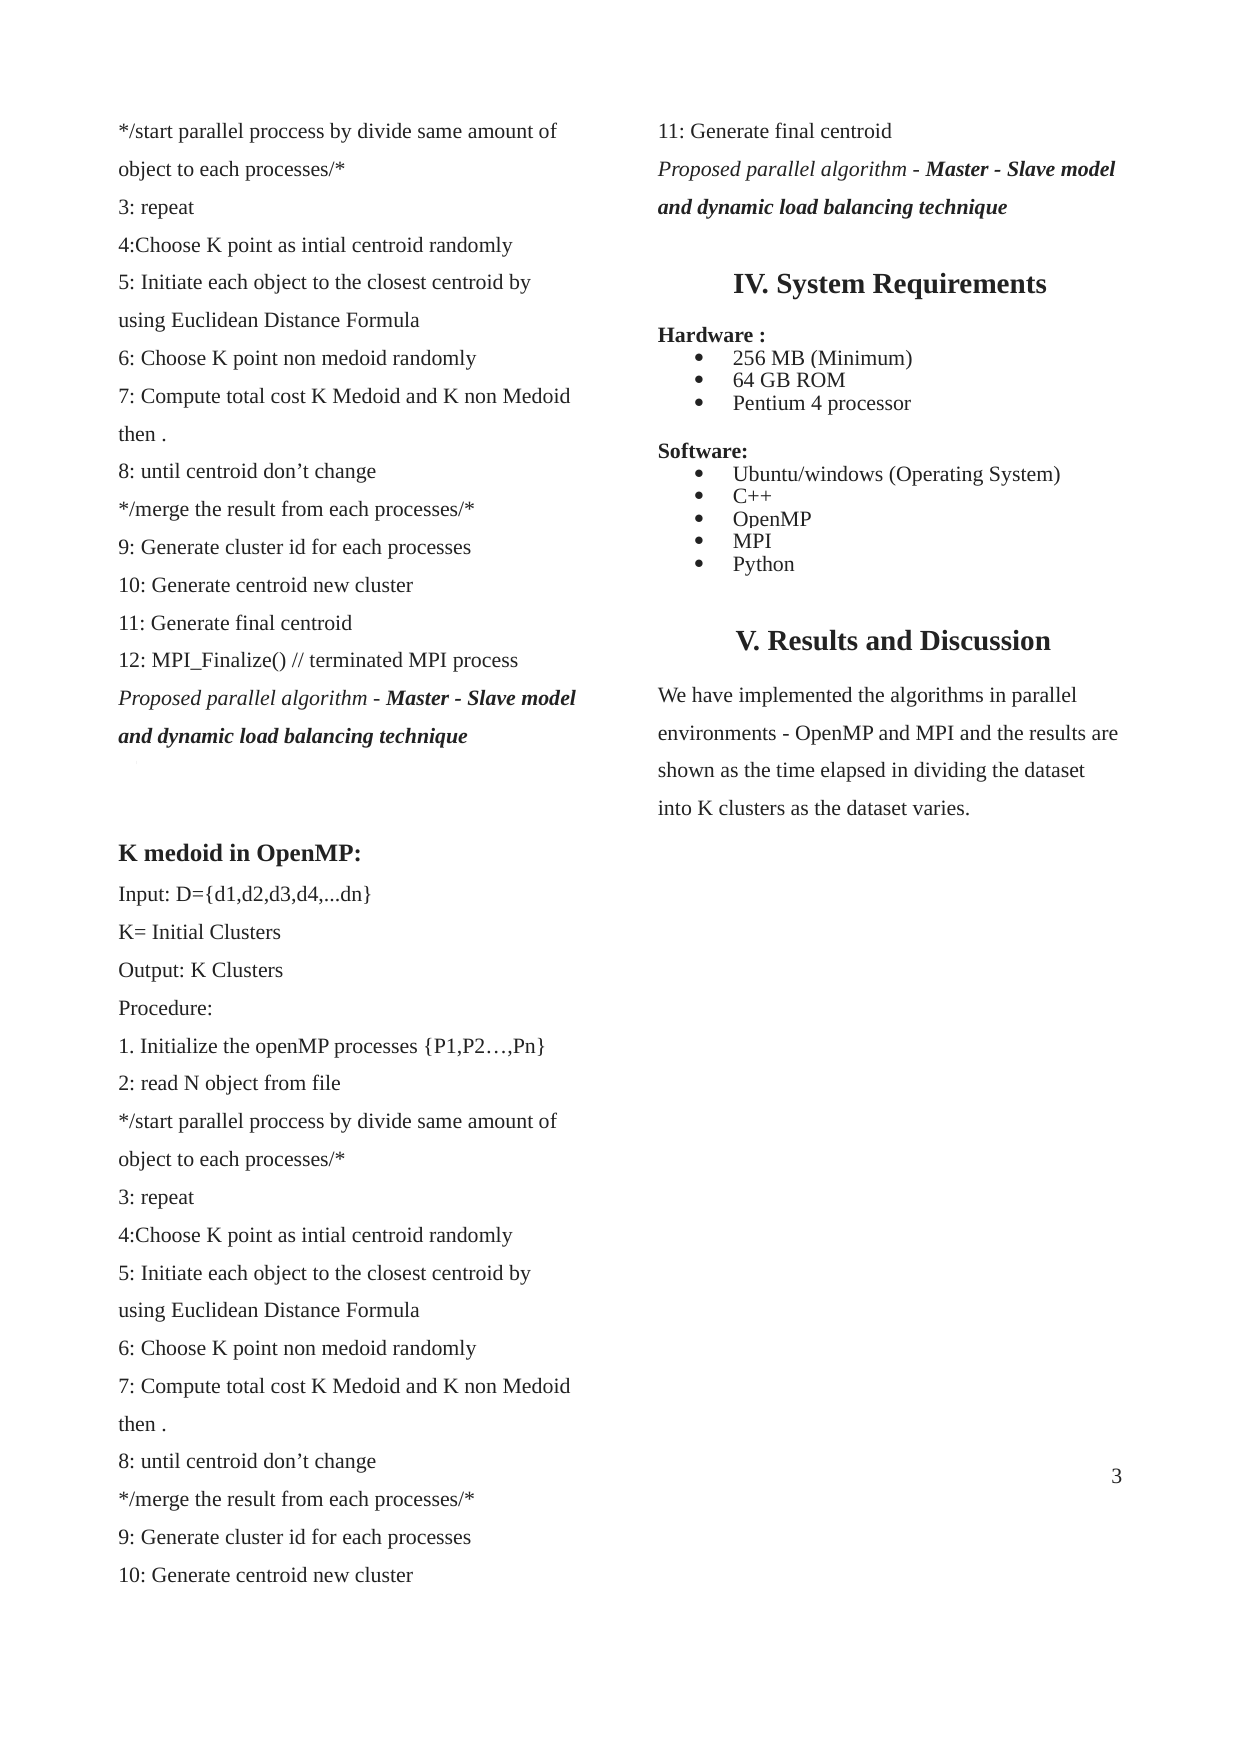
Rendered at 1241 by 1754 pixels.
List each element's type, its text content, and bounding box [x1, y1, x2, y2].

text 5: Initiate each object to the closest centroid by using Euclidean Distance Formula [118, 269, 583, 332]
text Software: [658, 440, 1122, 463]
text Proposed parallel algorithm - Master - Slave model and dynamic load balancing technique [118, 685, 583, 748]
list MPI [695, 531, 1122, 553]
list Ubuntu/windows (Operating System) [695, 463, 1122, 486]
text 1. Initialize the openMP processes {P1,P2…,Pn} [118, 1033, 583, 1058]
text 8: until centroid don’t change [118, 1448, 583, 1474]
text */merge the result from each processes/* [118, 496, 583, 521]
text 8: until centroid don’t change [118, 458, 583, 484]
list 256 MB (Minimum) [695, 347, 1122, 370]
text Output: K Clusters [118, 957, 583, 982]
text 10: Generate centroid new cluster [118, 1562, 583, 1587]
text 2: read N object from file [118, 1070, 583, 1096]
text IV. System Requirements [658, 269, 1122, 299]
text */merge the result from each processes/* [118, 1486, 583, 1512]
text 11: Generate final centroid [118, 610, 583, 635]
text 7: Compute total cost K Medoid and K non Medoid then . [118, 1373, 583, 1436]
text */start parallel proccess by divide same amount of object to each processes/* [118, 118, 583, 181]
text We have implemented the algorithms in parallel environments - OpenMP and MPI and the results are shown as the time elapsed in dividing the dataset into K clusters as the dataset varies. [658, 682, 1122, 820]
text 4:Choose K point as intial centroid randomly [118, 1222, 583, 1247]
text K medoid in OpenMP: [118, 838, 583, 867]
text K= Initial Clusters [118, 919, 583, 944]
text 9: Generate cluster id for each processes [118, 534, 583, 559]
list Pentium 4 processor [695, 392, 1122, 415]
text 5: Initiate each object to the closest centroid by using Euclidean Distance Formula [118, 1259, 583, 1322]
text Procedure: [118, 995, 583, 1020]
list Python [695, 553, 1122, 576]
text V. Results and Discussion [658, 626, 1122, 656]
text 4:Choose K point as intial centroid randomly [118, 232, 583, 257]
text 12: MPI_Finalize() // terminated MPI process [118, 647, 583, 673]
text 6: Choose K point non medoid randomly [118, 345, 583, 370]
list 64 GB ROM [695, 370, 1122, 392]
text 11: Generate final centroid [658, 118, 1122, 143]
text Proposed parallel algorithm - Master - Slave model and dynamic load balancing technique [658, 156, 1122, 219]
text 10: Generate centroid new cluster [118, 572, 583, 597]
list OpenMP [695, 508, 1122, 531]
text */start parallel proccess by divide same amount of object to each processes/* [118, 1108, 583, 1171]
text Hardware : [658, 325, 1122, 347]
text 3: repeat [118, 194, 583, 219]
text 3: repeat [118, 1184, 583, 1209]
text 9: Generate cluster id for each processes [118, 1524, 583, 1549]
text 3 [658, 1463, 1122, 1488]
text Input: D={d1,d2,d3,d4,...dn} [118, 881, 583, 907]
list C++ [695, 486, 1122, 508]
text 7: Compute total cost K Medoid and K non Medoid then . [118, 383, 583, 446]
text 6: Choose K point non medoid randomly [118, 1335, 583, 1360]
